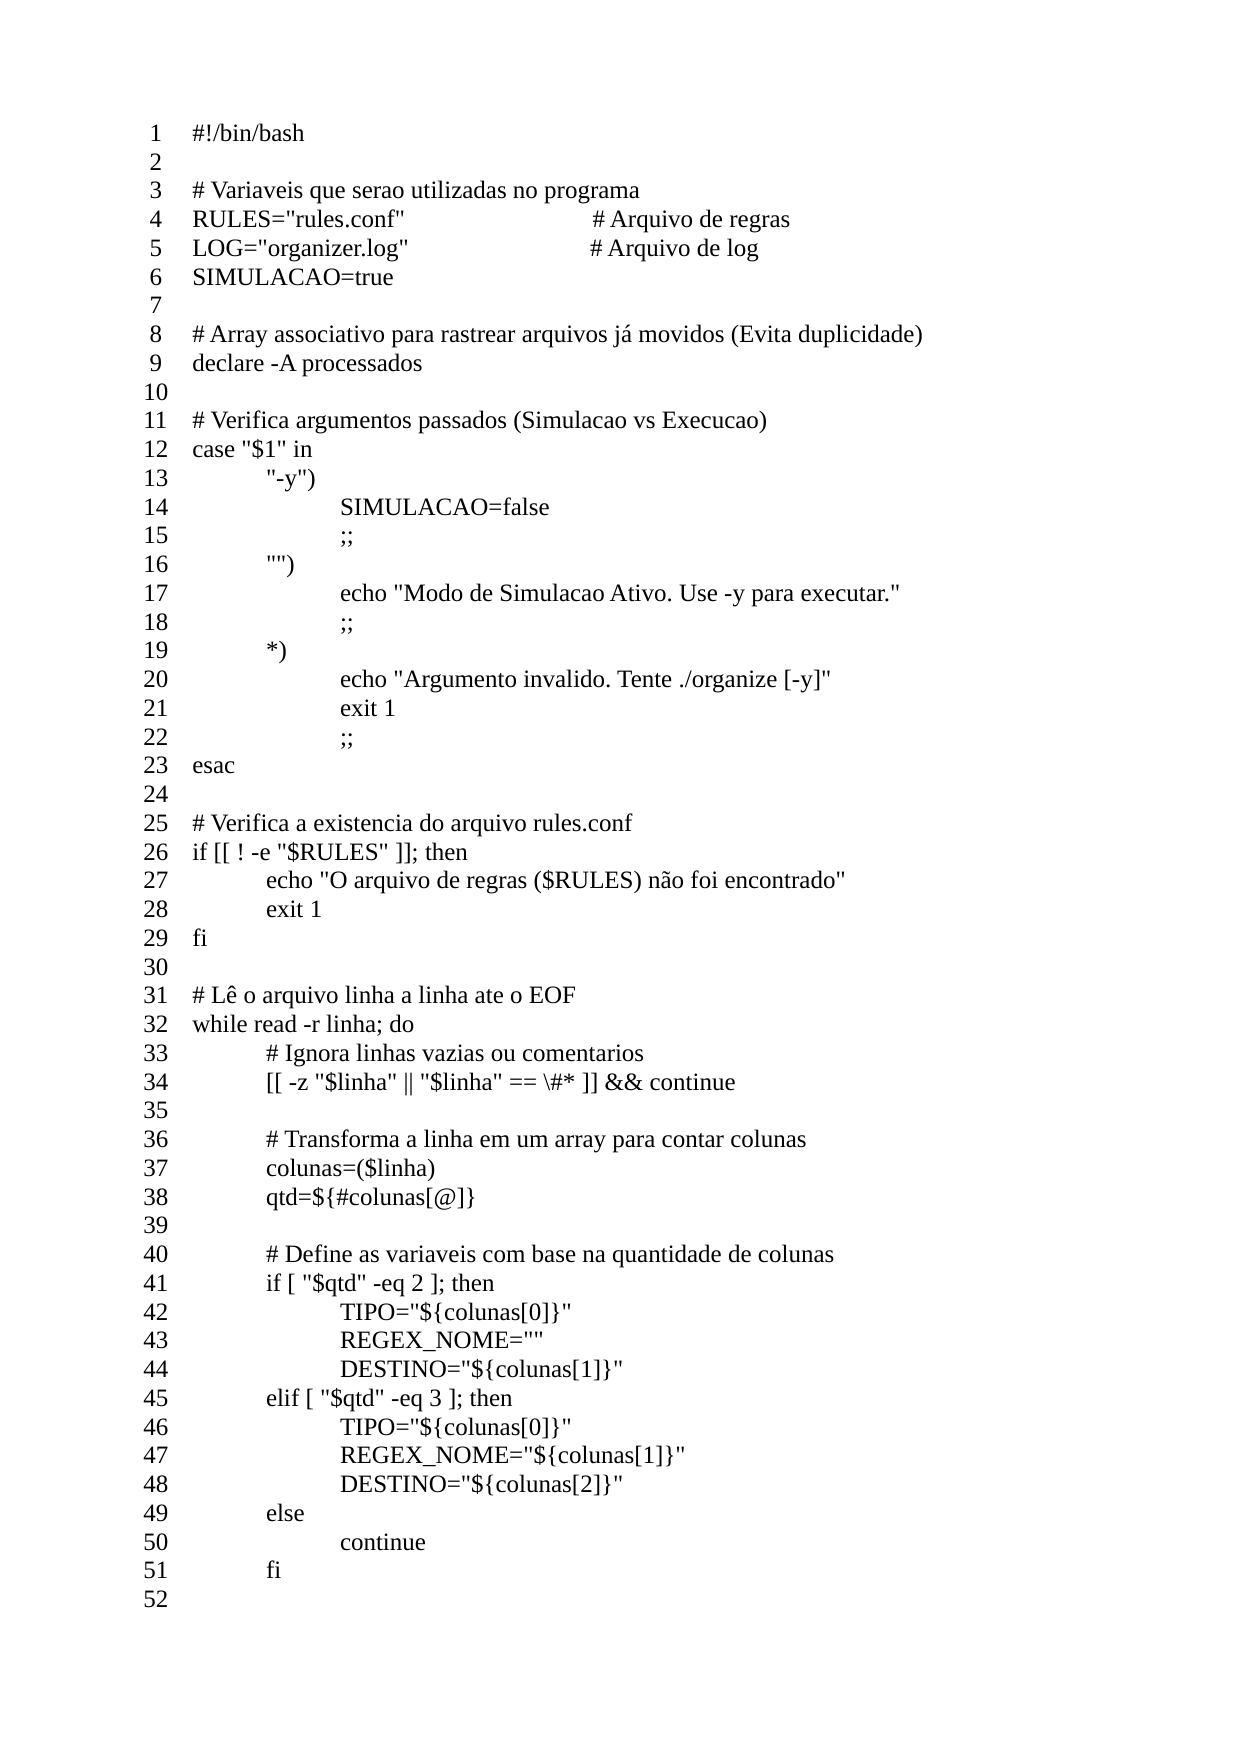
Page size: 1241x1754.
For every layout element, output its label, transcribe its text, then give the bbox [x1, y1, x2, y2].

text 47 REGEX_NOME="${colunas[1]}" [118, 1441, 1122, 1469]
text 30 [118, 952, 1122, 981]
text 2 [118, 147, 1122, 176]
text 46 TIPO="${colunas[0]}" [118, 1412, 1122, 1441]
text 22 ;; [118, 722, 1122, 751]
text 42 TIPO="${colunas[0]}" [118, 1297, 1122, 1326]
text 20 echo "Argumento invalido. Tente ./organize [-y]" [118, 664, 1122, 693]
text 25 # Verifica a existencia do arquivo rules.conf [118, 808, 1122, 837]
text 6 SIMULACAO=true [118, 262, 1122, 291]
text 3 # Variaveis que serao utilizadas no programa [118, 176, 1122, 204]
text 24 [118, 779, 1122, 808]
text 36 # Transforma a linha em um array para contar colunas [118, 1124, 1122, 1153]
text 9 declare -A processados [118, 348, 1122, 377]
text 40 # Define as variaveis com base na quantidade de colunas [118, 1239, 1122, 1268]
text 41 if [ "$qtd" -eq 2 ]; then [118, 1268, 1122, 1297]
text 19 *) [118, 636, 1122, 664]
text 11 # Verifica argumentos passados (Simulacao vs Execucao) [118, 406, 1122, 434]
text 8 # Array associativo para rastrear arquivos já movidos (Evita duplicidade) [118, 319, 1122, 348]
text 49 else [118, 1498, 1122, 1527]
text 52 [118, 1584, 1122, 1613]
text 14 SIMULACAO=false [118, 492, 1122, 521]
text 26 if [[ ! -e "$RULES" ]]; then [118, 837, 1122, 866]
text 51 fi [118, 1556, 1122, 1584]
text 23 esac [118, 751, 1122, 779]
text 21 exit 1 [118, 693, 1122, 722]
text 15 ;; [118, 521, 1122, 549]
text 28 exit 1 [118, 894, 1122, 923]
text 1 #!/bin/bash [118, 118, 1122, 147]
text 48 DESTINO="${colunas[2]}" [118, 1469, 1122, 1498]
text 4 RULES="rules.conf" # Arquivo de regras [118, 204, 1122, 233]
text 18 ;; [118, 607, 1122, 636]
text 17 echo "Modo de Simulacao Ativo. Use -y para executar." [118, 578, 1122, 607]
text 13 "-y") [118, 463, 1122, 492]
text 7 [118, 291, 1122, 319]
text 29 fi [118, 923, 1122, 952]
text 32 while read -r linha; do [118, 1009, 1122, 1038]
text 38 qtd=${#colunas[@]} [118, 1182, 1122, 1211]
text 5 LOG="organizer.log" # Arquivo de log [118, 233, 1122, 262]
text 34 [[ -z "$linha" || "$linha" == \#* ]] && continue [118, 1067, 1122, 1096]
text 12 case "$1" in [118, 434, 1122, 463]
text 16 "") [118, 549, 1122, 578]
text 35 [118, 1096, 1122, 1124]
text 37 colunas=($linha) [118, 1153, 1122, 1182]
text 50 continue [118, 1527, 1122, 1556]
text 27 echo "O arquivo de regras ($RULES) não foi encontrado" [118, 866, 1122, 894]
text 43 REGEX_NOME="" [118, 1326, 1122, 1354]
text 45 elif [ "$qtd" -eq 3 ]; then [118, 1383, 1122, 1412]
text 31 # Lê o arquivo linha a linha ate o EOF [118, 981, 1122, 1009]
text 39 [118, 1211, 1122, 1239]
text 33 # Ignora linhas vazias ou comentarios [118, 1038, 1122, 1067]
text 10 [118, 377, 1122, 406]
text 44 DESTINO="${colunas[1]}" [118, 1354, 1122, 1383]
